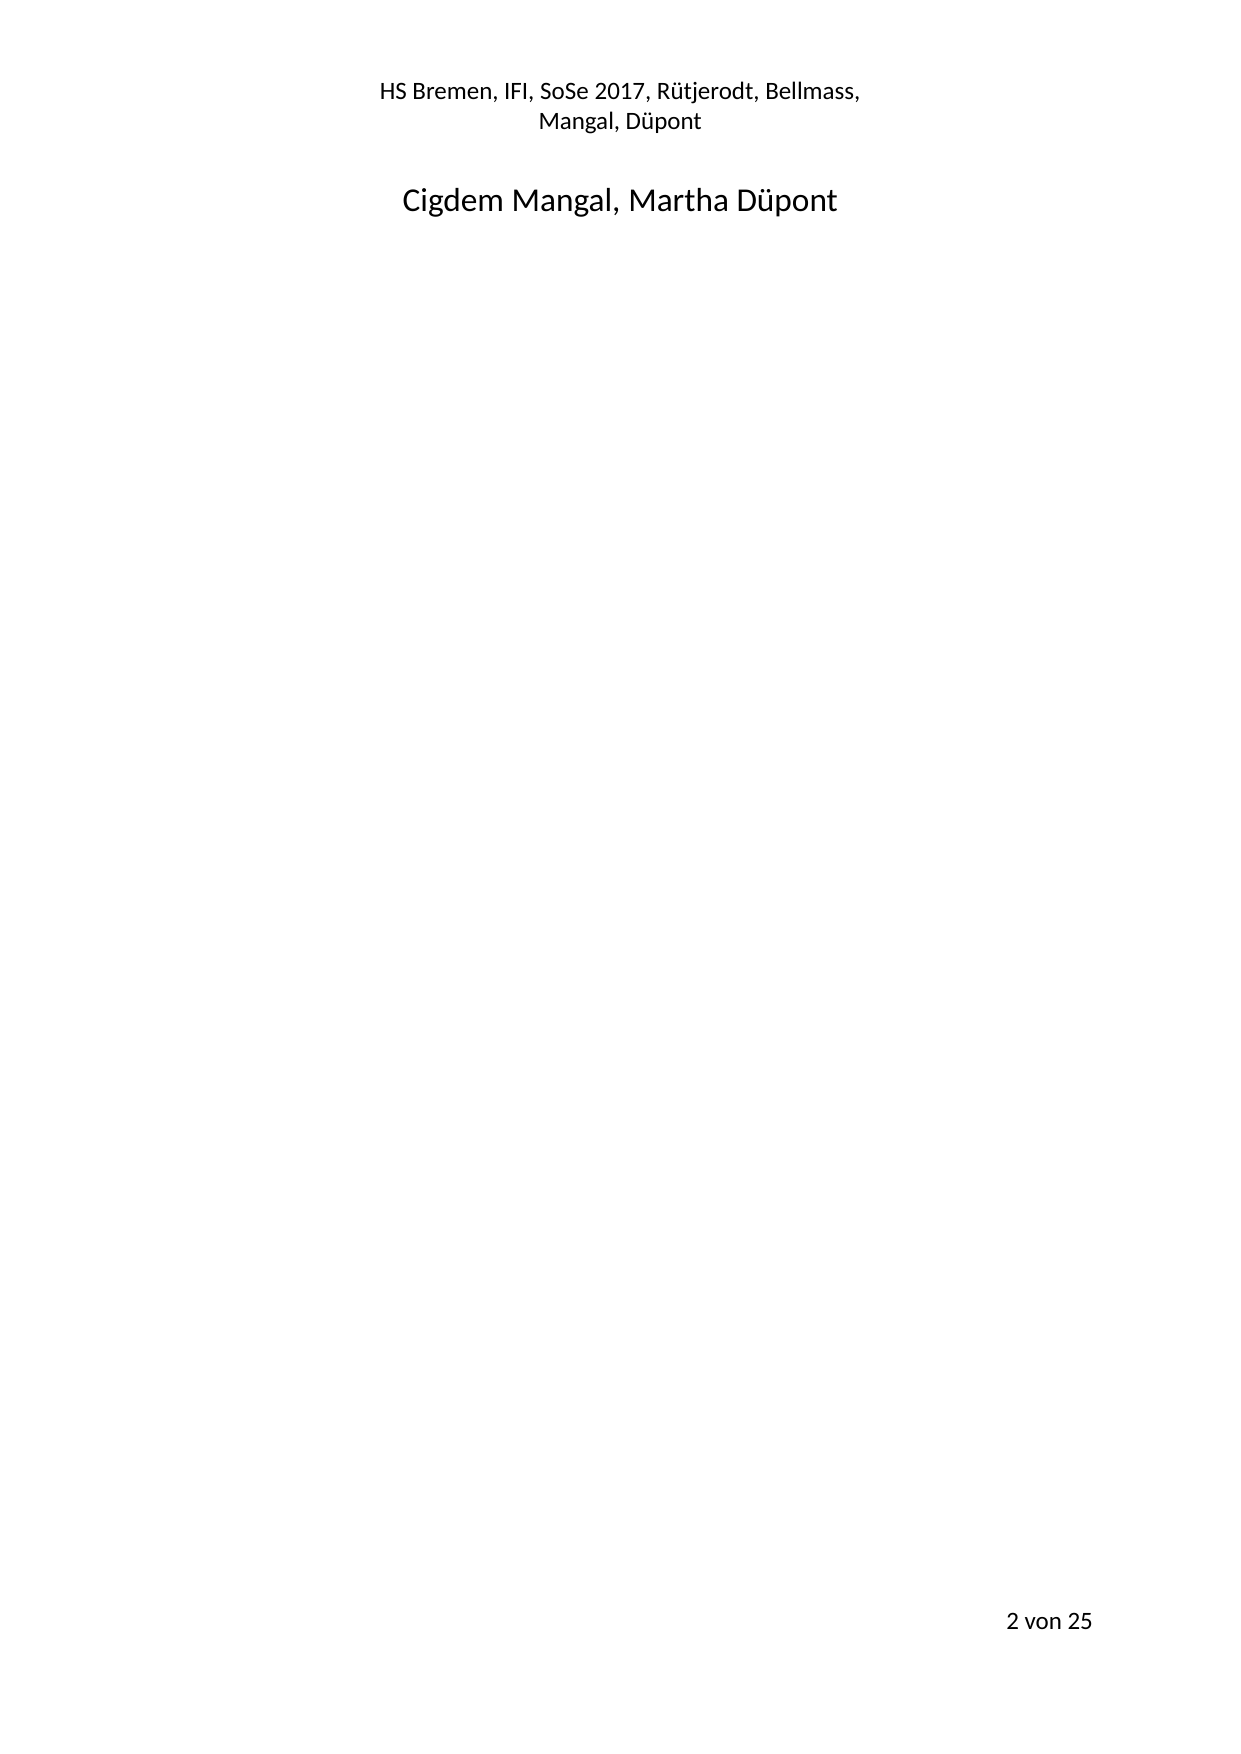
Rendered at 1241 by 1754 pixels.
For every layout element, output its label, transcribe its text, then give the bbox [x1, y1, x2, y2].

text Cigdem Mangal, Martha Düpont [148, 179, 1093, 220]
